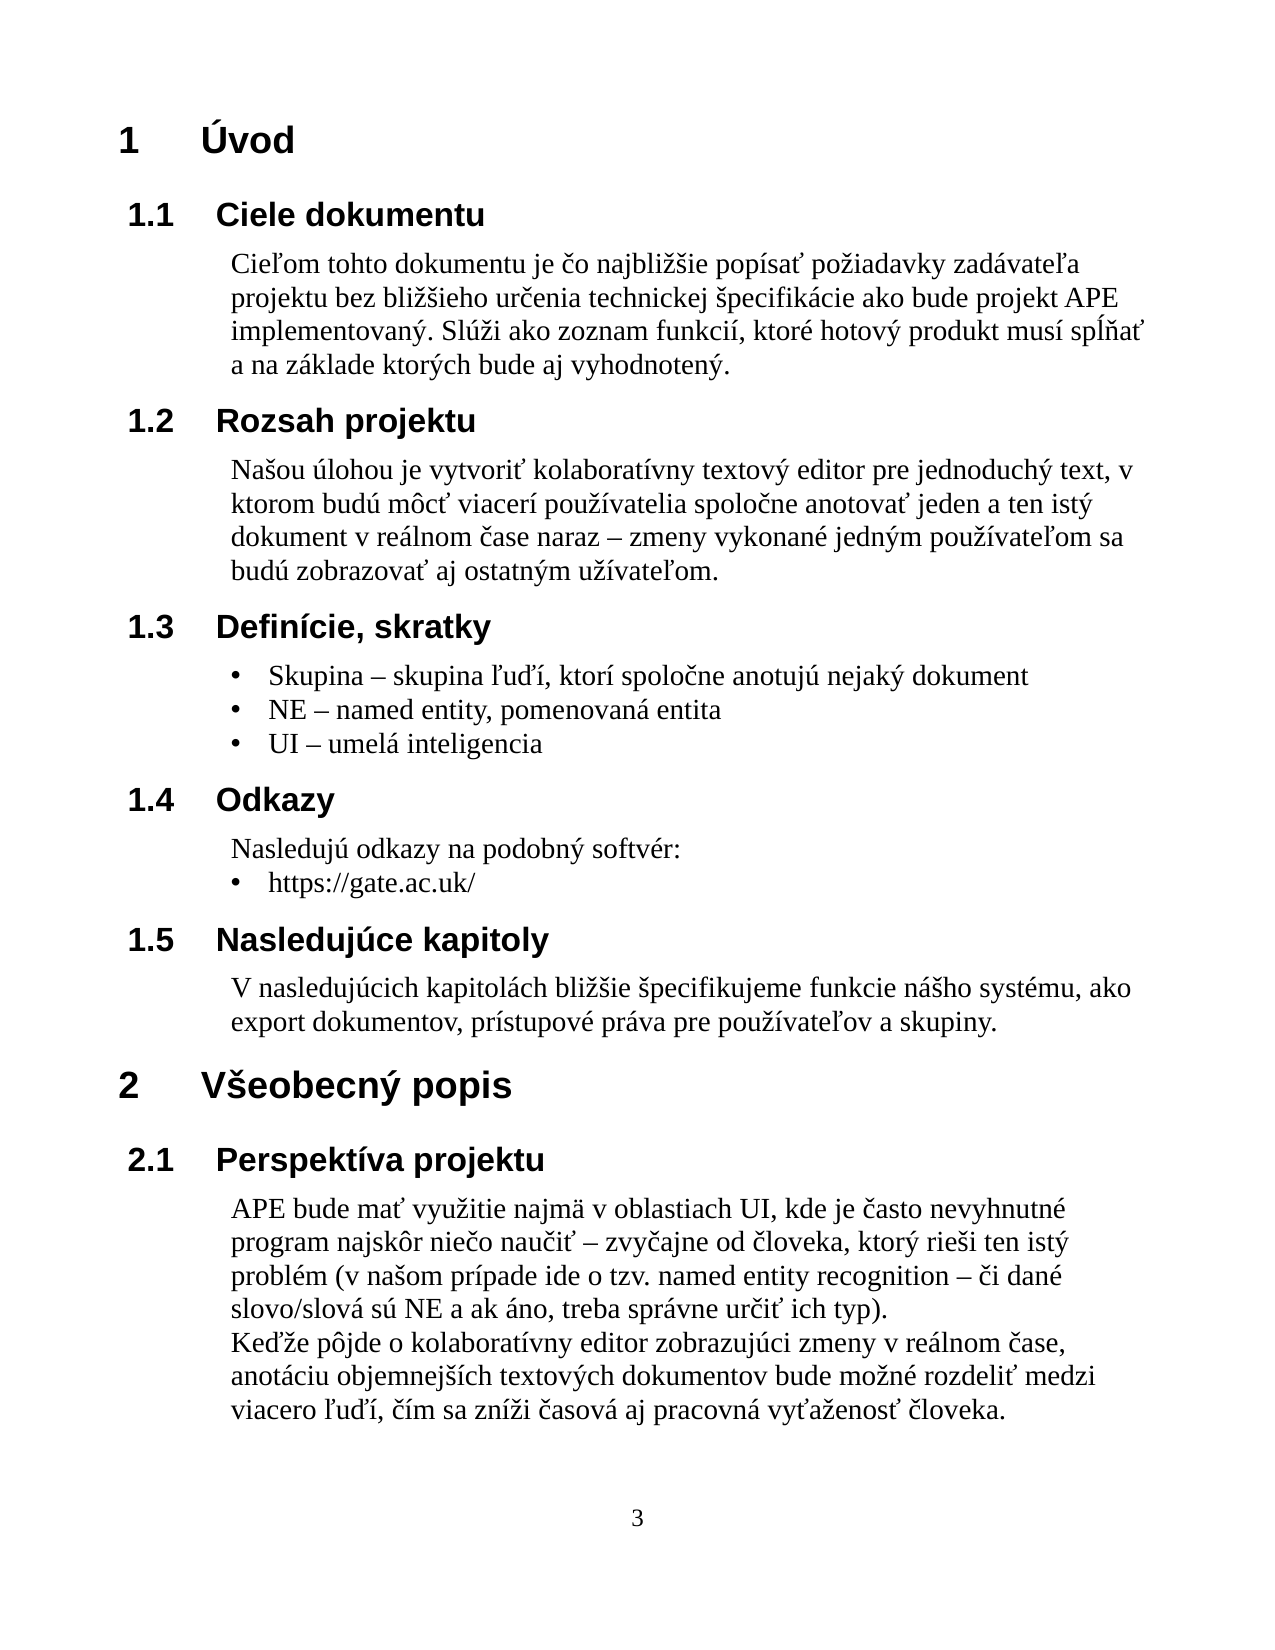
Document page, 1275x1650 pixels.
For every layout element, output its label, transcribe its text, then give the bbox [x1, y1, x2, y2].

list NE – named entity, pomenovaná entita [231, 692, 1157, 726]
subtitle Perspektíva projektu [118, 1140, 1157, 1178]
list implementovaný. Slúži ako zoznam funkcií, ktoré hotový produkt musí spĺňať a na základe ktorých bude aj vyhodnotený. [193, 313, 1157, 380]
list Cieľom tohto dokumentu je čo najbližšie popísať požiadavky zadávateľa projektu bez bližšieho určenia technickej špecifikácie ako bude projekt APE [193, 246, 1157, 313]
subtitle Odkazy [118, 780, 1157, 819]
list https://gate.ac.uk/ [231, 865, 1157, 899]
subtitle Všeobecný popis [118, 1063, 1157, 1106]
list UI – umelá inteligencia [231, 726, 1157, 759]
subtitle Ciele dokumentu [118, 195, 1157, 234]
subtitle Úvod [118, 118, 1157, 162]
list APE bude mať využitie najmä v oblastiach UI, kde je často nevyhnutné program najskôr niečo naučiť – zvyčajne od človeka, ktorý rieši ten istý problém (v našom prípade ide o tzv. named entity recognition – či dané slovo/slová sú NE a ak áno, treba správne určiť ich typ). [193, 1191, 1157, 1325]
list V nasledujúcich kapitolách bližšie špecifikujeme funkcie nášho systému, ako export dokumentov, prístupové práva pre používateľov a skupiny. [193, 971, 1157, 1038]
list Skupina – skupina ľuďí, ktorí spoločne anotujú nejaký dokument [231, 658, 1157, 692]
subtitle Definície, skratky [118, 607, 1157, 646]
subtitle Nasledujúce kapitoly [118, 919, 1157, 958]
subtitle Rozsah projektu [118, 401, 1157, 440]
list Keďže pôjde o kolaboratívny editor zobrazujúci zmeny v reálnom čase, anotáciu objemnejších textových dokumentov bude možné rozdeliť medzi viacero ľuďí, čím sa zníži časová aj pracovná vyťaženosť človeka. [193, 1325, 1157, 1426]
list Nasledujú odkazy na podobný softvér: [193, 831, 1157, 865]
list Našou úlohou je vytvoriť kolaboratívny textový editor pre jednoduchý text, v ktorom budú môcť viacerí používatelia spoločne anotovať jeden a ten istý dokument v reálnom čase naraz – zmeny vykonané jedným používateľom sa budú zobrazovať aj ostatným užívateľom. [193, 452, 1157, 587]
